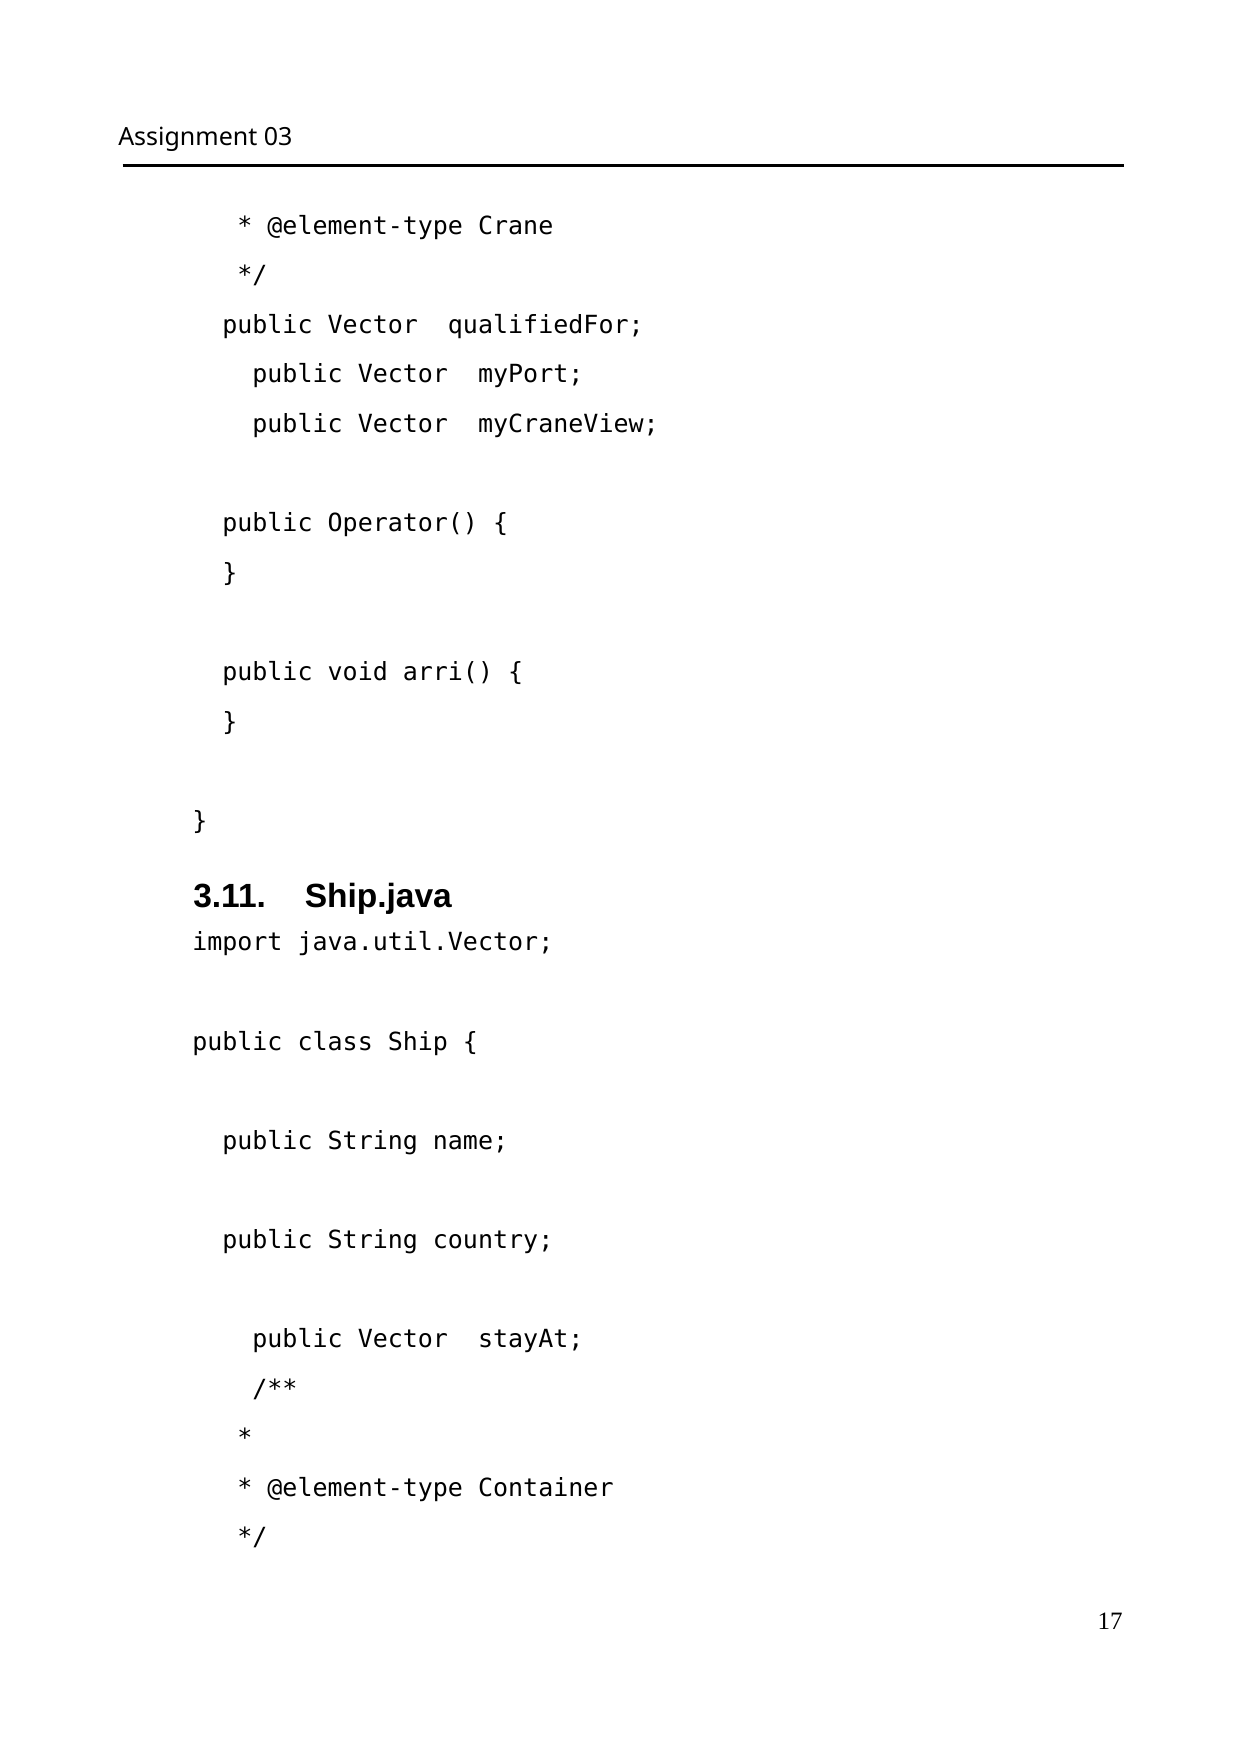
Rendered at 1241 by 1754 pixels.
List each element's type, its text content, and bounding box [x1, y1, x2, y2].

text public Vector qualifiedFor; [192, 310, 1122, 339]
text /** [192, 1374, 1122, 1403]
text * [192, 1423, 1122, 1452]
text public String country; [192, 1225, 1122, 1254]
text public String name; [192, 1126, 1122, 1155]
text public Vector myCraneView; [192, 409, 1122, 438]
text } [192, 806, 1122, 835]
text public Operator() { [192, 508, 1122, 538]
text * @element-type Crane [192, 211, 1122, 240]
text * @element-type Container [192, 1473, 1122, 1502]
text public Vector stayAt; [192, 1324, 1122, 1353]
text public Vector myPort; [192, 360, 1122, 389]
text */ [192, 261, 1122, 290]
text public class Ship { [192, 1027, 1122, 1056]
text } [192, 707, 1122, 736]
text } [192, 558, 1122, 587]
text public void arri() { [192, 657, 1122, 686]
subtitle Ship.java [193, 876, 1122, 915]
text */ [192, 1522, 1122, 1552]
text import java.util.Vector; [192, 927, 1122, 957]
